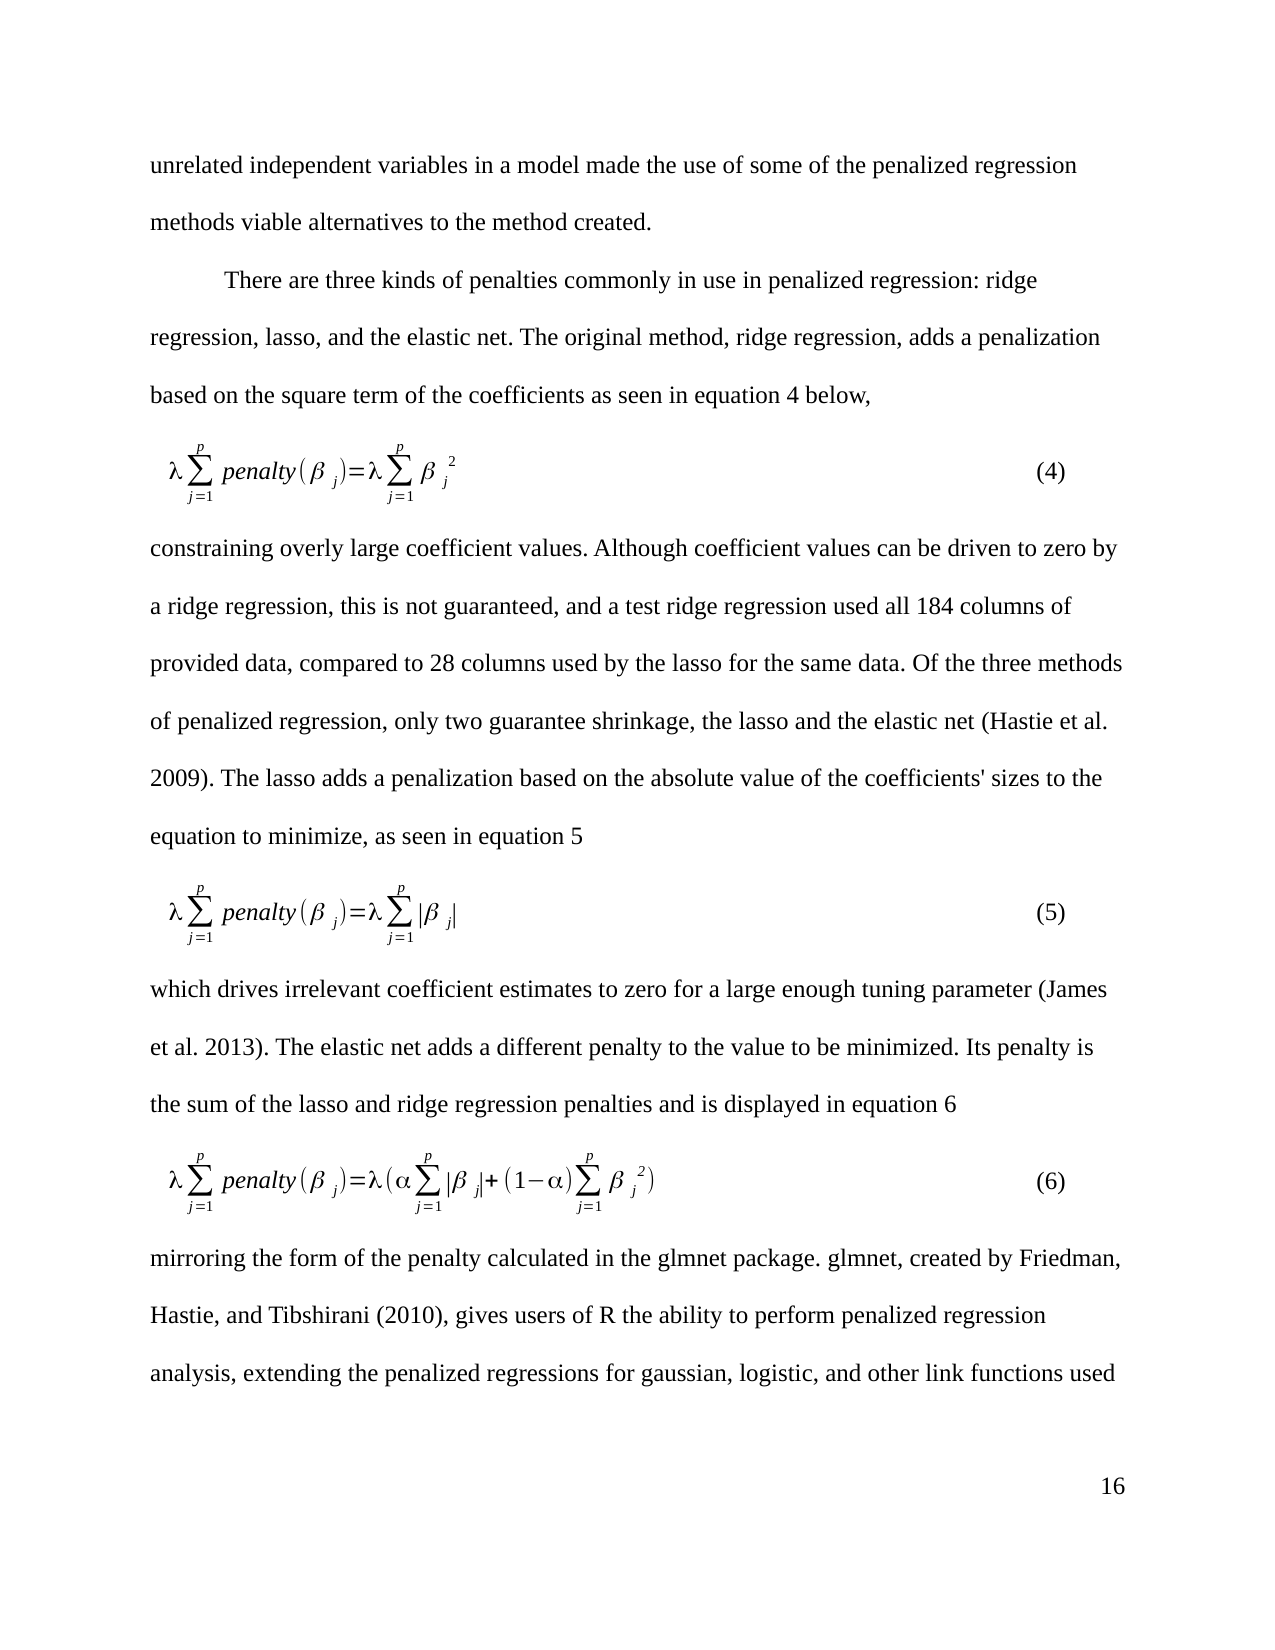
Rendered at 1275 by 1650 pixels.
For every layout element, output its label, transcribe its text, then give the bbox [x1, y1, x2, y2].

text There are three kinds of penalties commonly in use in penalized regression: ridge regression, lasso, and the elastic net. The original method, ridge regression, adds a penalization based on the square term of the coefficients as seen in equation 4 below, [150, 265, 1125, 409]
text which drives irrelevant coefficient estimates to zero for a large enough tuning parameter (James et al. 2013). The elastic net adds a different penalty to the value to be minimized. Its penalty is the sum of the lasso and ridge regression penalties and is displayed in equation 6 [150, 974, 1125, 1118]
text (6) [150, 1147, 1125, 1214]
text unrelated independent variables in a model made the use of some of the penalized regression methods viable alternatives to the method created. [150, 150, 1125, 236]
text (4) [150, 437, 1125, 505]
text mirroring the form of the penalty calculated in the glmnet package. glmnet, created by Friedman, Hastie, and Tibshirani (2010), gives users of R the ability to perform penalized regression analysis, extending the penalized regressions for gaussian, logistic, and other link functions used [150, 1243, 1125, 1387]
text (5) [150, 878, 1125, 946]
text constraining overly large coefficient values. Although coefficient values can be driven to zero by a ridge regression, this is not guaranteed, and a test ridge regression used all 184 columns of provided data, compared to 28 columns used by the lasso for the same data. Of the three methods of penalized regression, only two guarantee shrinkage, the lasso and the elastic net (Hastie et al. 2009). The lasso adds a penalization based on the absolute value of the coefficients' sizes to the equation to minimize, as seen in equation 5 [150, 533, 1125, 850]
